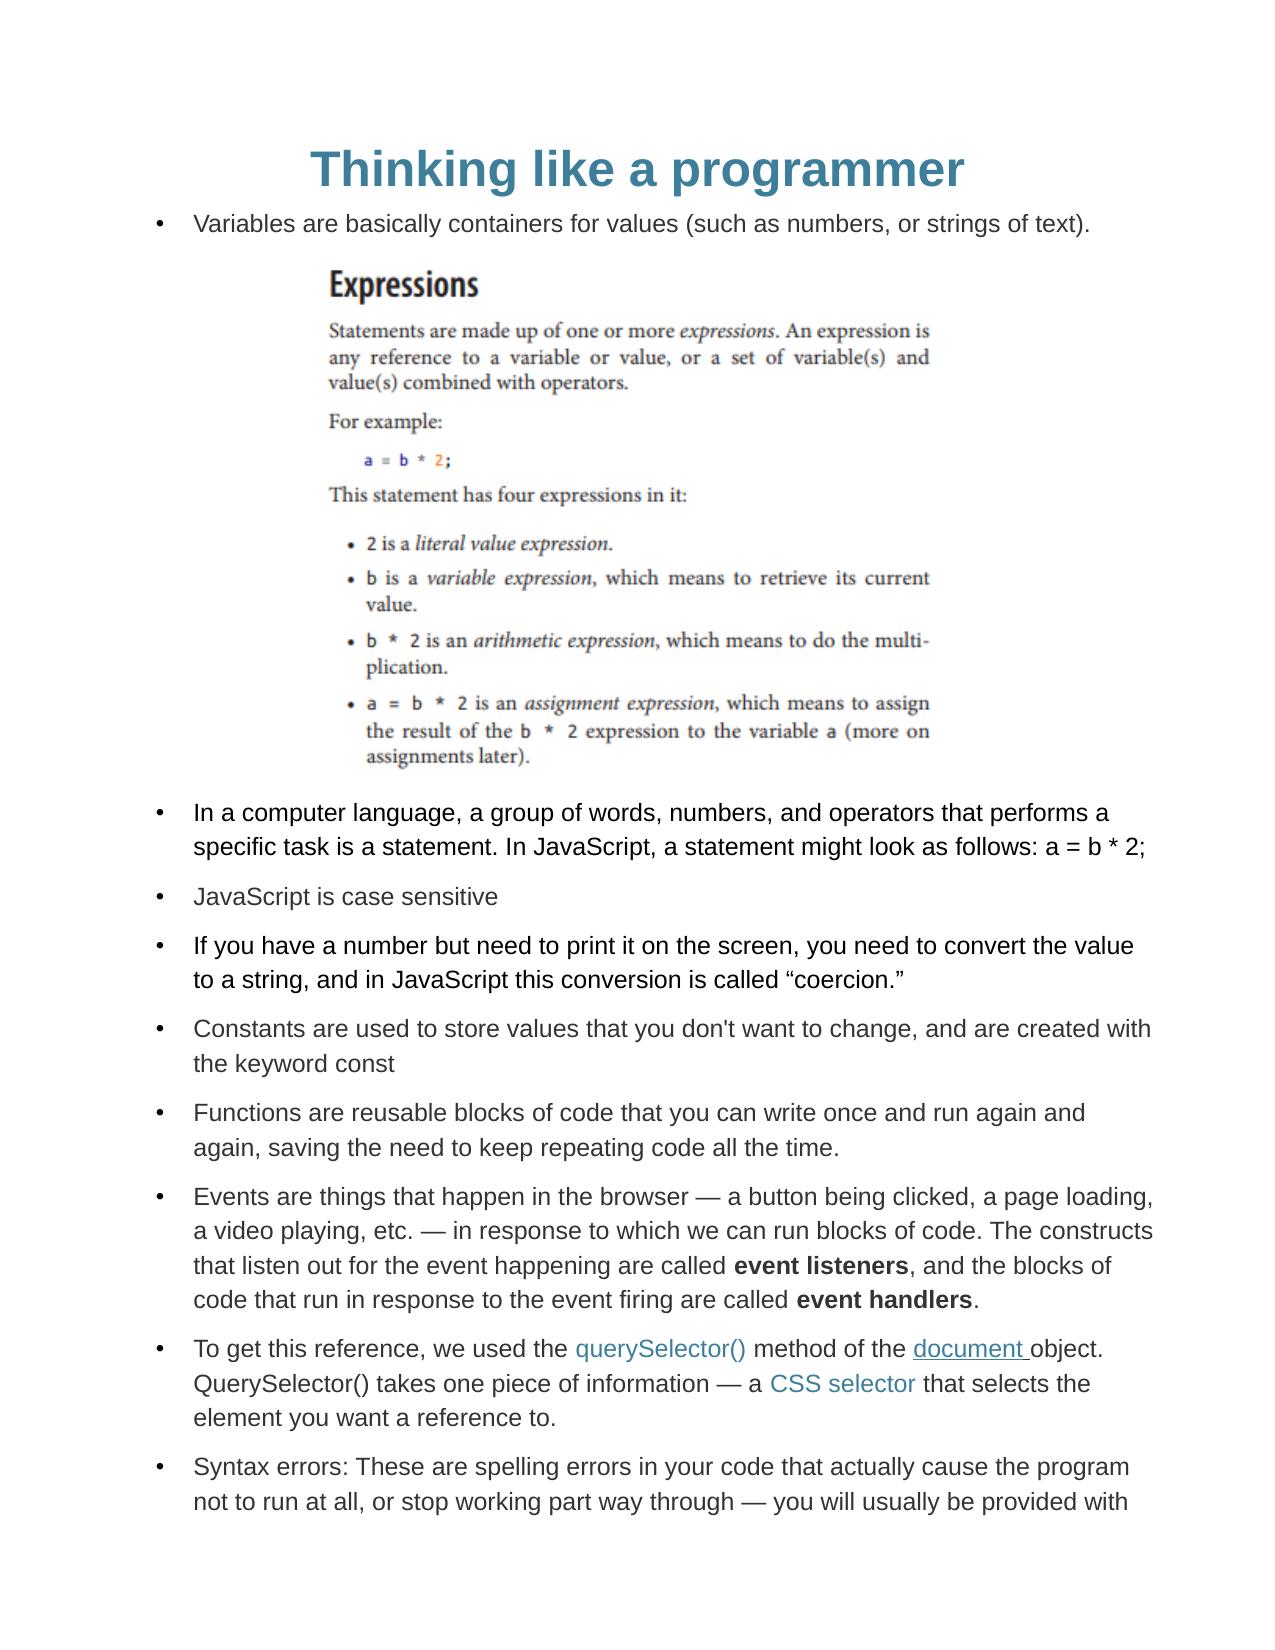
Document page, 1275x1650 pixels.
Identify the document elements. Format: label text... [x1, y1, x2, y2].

list Variables are basically containers for values (such as numbers, or strings of text). [156, 209, 1157, 238]
list Constants are used to store values that you don't want to change, and are created with the keyword const [156, 1014, 1157, 1078]
list Events are things that happen in the browser — a button being clicked, a page loading, a video playing, etc. — in response to which we can run blocks of code. The constructs that listen out for the event happening are called event listeners, and the blocks of code that run in response to the event firing are called event handlers. [156, 1182, 1157, 1314]
list To get this reference, we used the querySelector() method of the document object. QuerySelector() takes one piece of information — a CSS selector that selects the element you want a reference to. [156, 1334, 1157, 1432]
subtitle Thinking like a programmer [118, 139, 1157, 196]
list If you have a number but need to print it on the screen, you need to convert the value to a string, and in JavaScript this conversion is called “coercion.” [156, 931, 1157, 994]
list Functions are reusable blocks of code that you can write once and run again and again, saving the need to keep repeating code all the time. [156, 1098, 1157, 1161]
picture [290, 258, 985, 785]
list Syntax errors: These are spelling errors in your code that actually cause the program not to run at all, or stop working part way through — you will usually be provided with [156, 1452, 1157, 1516]
list JavaScript is case sensitive [156, 881, 1157, 910]
list In a computer language, a group of words, numbers, and operators that performs a specific task is a statement. In JavaScript, a statement might look as follows: a = b * 2; [156, 798, 1157, 861]
